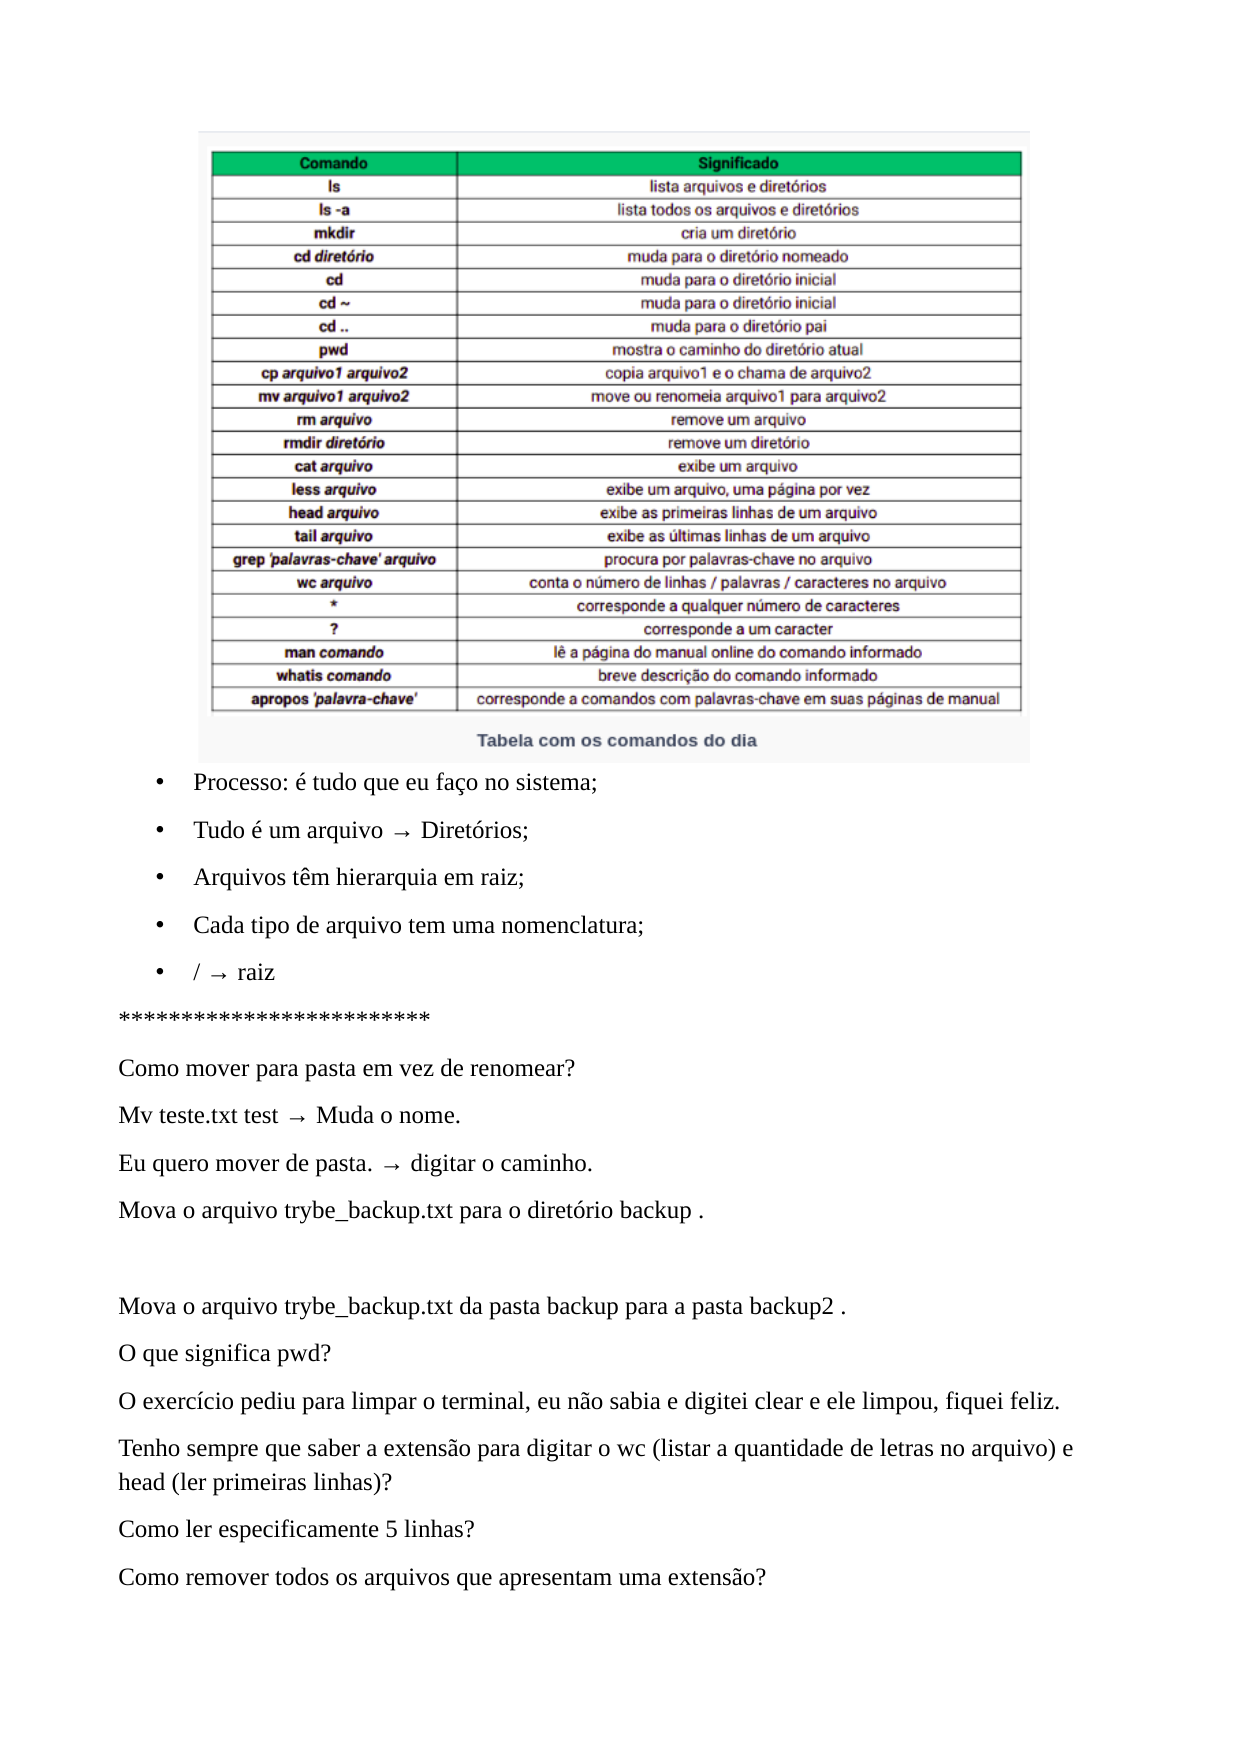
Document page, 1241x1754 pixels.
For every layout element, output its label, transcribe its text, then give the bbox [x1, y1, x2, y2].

list / → raiz [156, 957, 1122, 986]
text Eu quero mover de pasta. → digitar o caminho. [118, 1148, 1122, 1177]
list Cada tipo de arquivo tem uma nomenclatura; [156, 910, 1122, 939]
text O exercício pediu para limpar o terminal, eu não sabia e digitei clear e ele limpou, fiquei feliz. [118, 1386, 1122, 1415]
text Como mover para pasta em vez de renomear? [118, 1053, 1122, 1081]
list Arquivos têm hierarquia em raiz; [156, 862, 1122, 891]
text Mova o arquivo trybe_backup.txt para o diretório backup . [118, 1196, 1122, 1224]
list Processo: é tudo que eu faço no sistema; [156, 118, 1122, 796]
text Como remover todos os arquivos que apresentam uma extensão? [118, 1562, 1122, 1591]
text ************************* [118, 1005, 1122, 1034]
text Como ler especificamente 5 linhas? [118, 1514, 1122, 1543]
text Tenho sempre que saber a extensão para digitar o wc (listar a quantidade de letras no arquivo) e head (ler primeiras linhas)? [118, 1433, 1122, 1495]
picture [198, 130, 1030, 763]
text Mv teste.txt test → Muda o nome. [118, 1100, 1122, 1129]
list Tudo é um arquivo → Diretórios; [156, 815, 1122, 843]
text Mova o arquivo trybe_backup.txt da pasta backup para a pasta backup2 . [118, 1291, 1122, 1319]
text O que significa pwd? [118, 1338, 1122, 1367]
